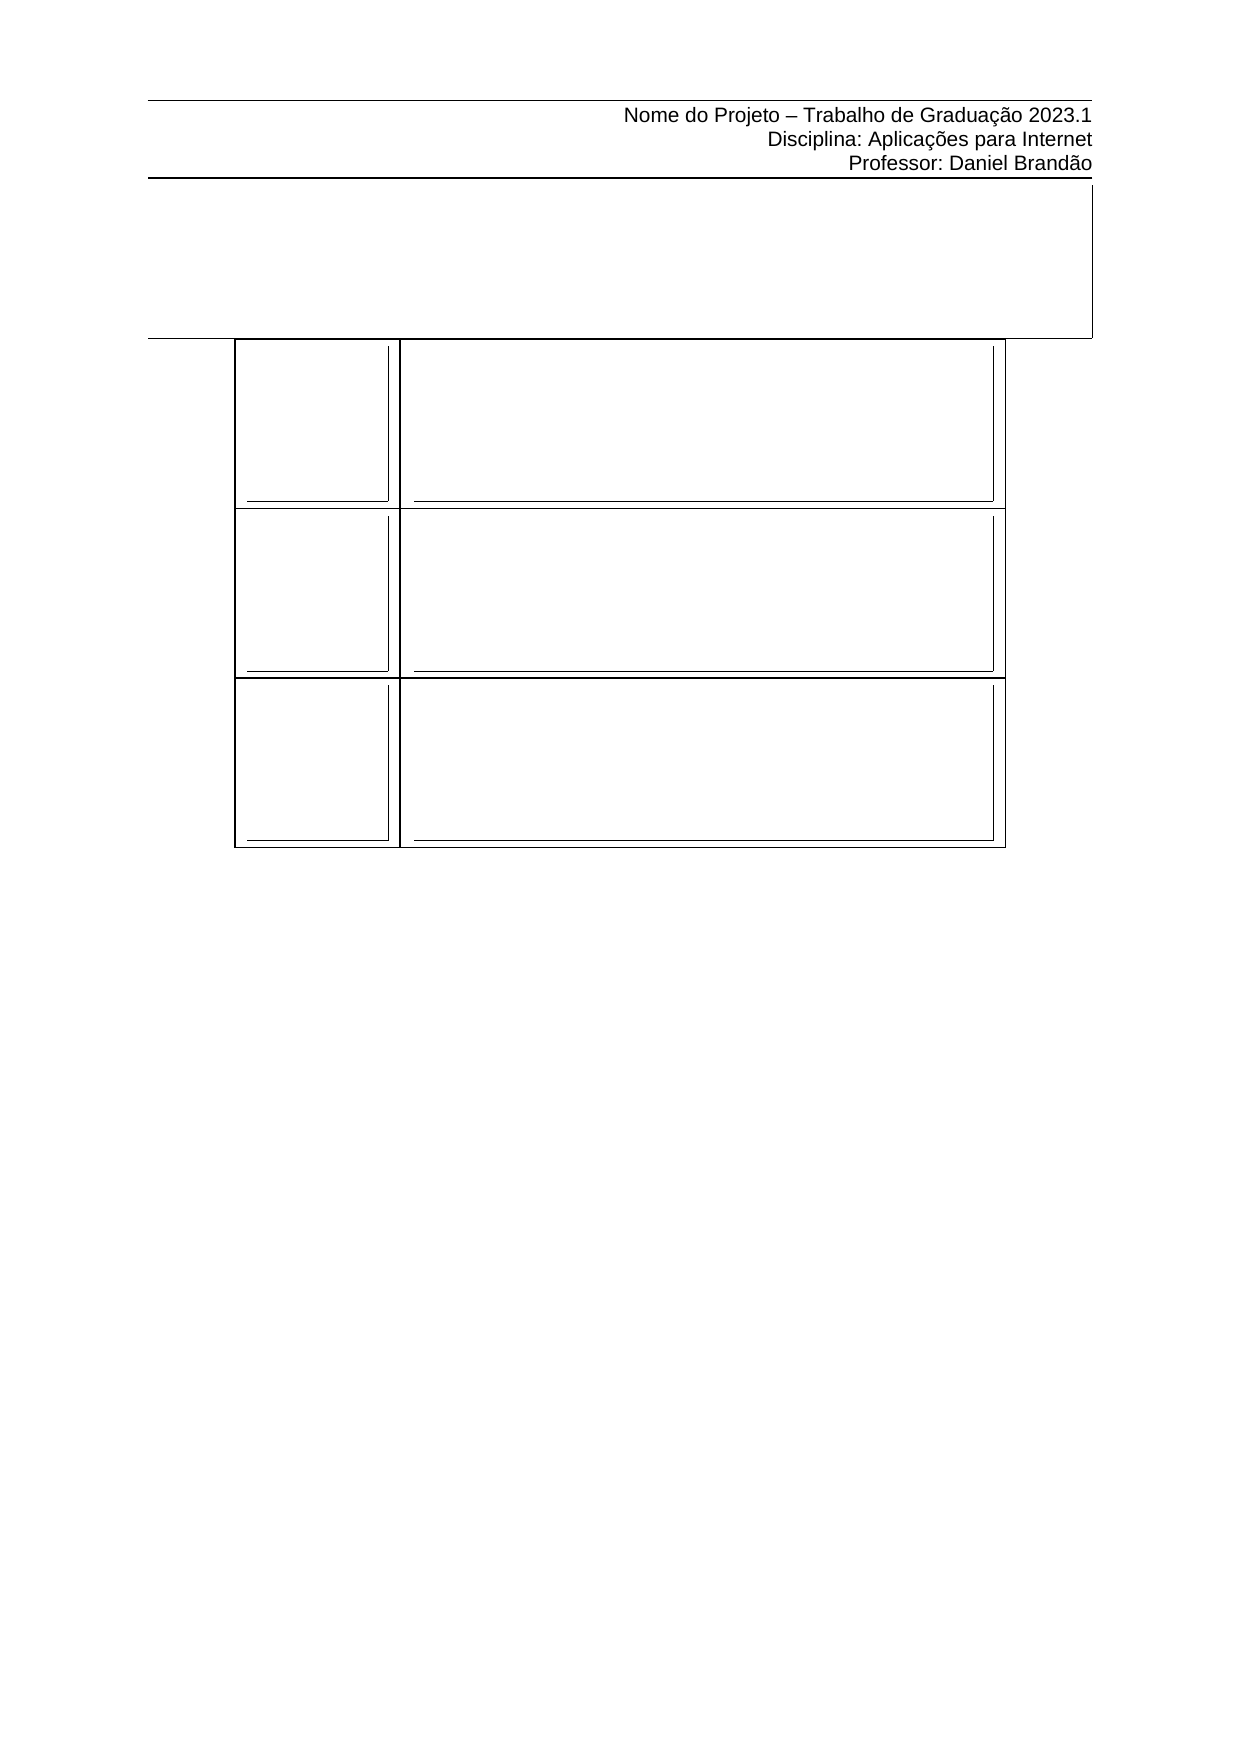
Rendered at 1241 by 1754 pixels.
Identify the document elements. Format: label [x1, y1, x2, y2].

table_cell [236, 509, 399, 677]
table_cell [236, 679, 399, 847]
table_cell [401, 509, 1005, 677]
table_cell [236, 340, 399, 508]
table_cell [401, 679, 1005, 847]
table_cell [401, 340, 1005, 508]
